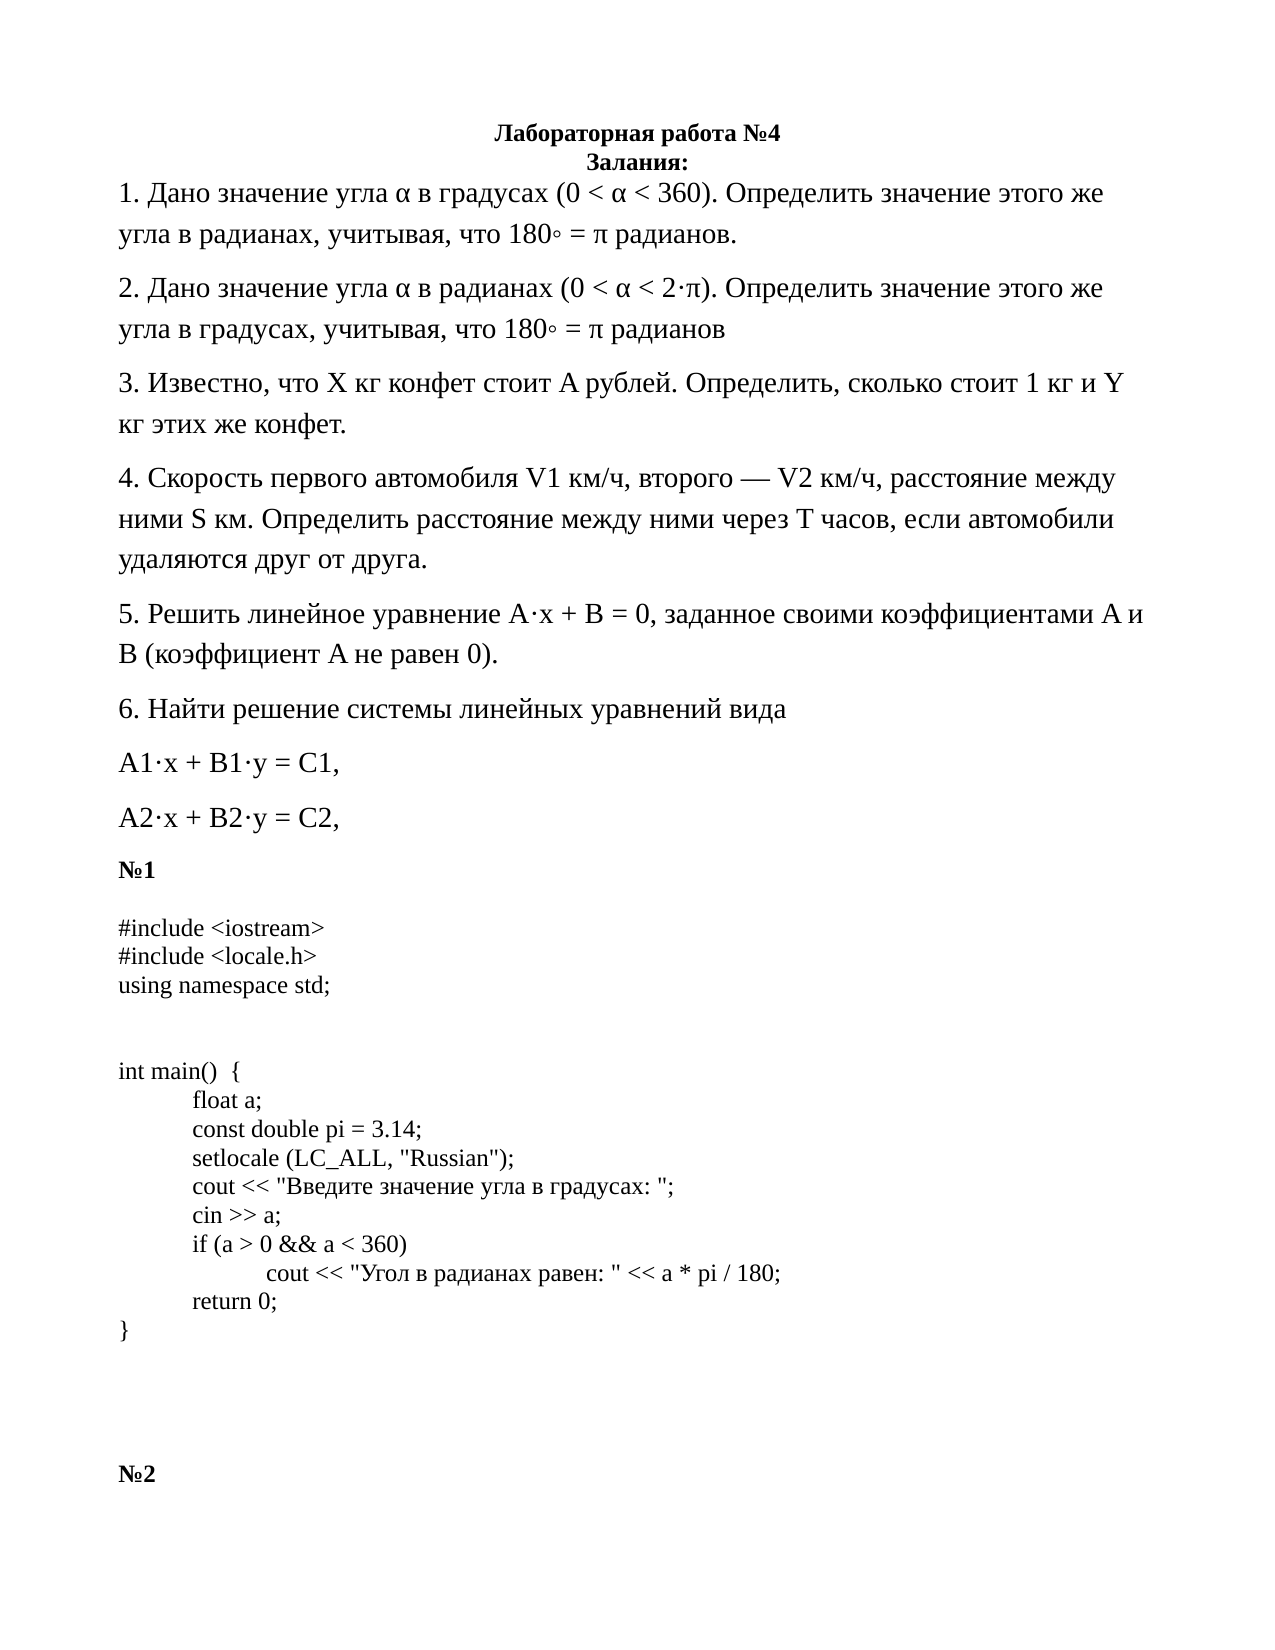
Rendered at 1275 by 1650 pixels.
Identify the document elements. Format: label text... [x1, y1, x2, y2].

text if (a > 0 && a < 360) [118, 1229, 1157, 1258]
text cin >> a; [118, 1200, 1157, 1229]
text using namespace std; [118, 970, 1157, 999]
text const double pi = 3.14; [118, 1114, 1157, 1143]
text return 0; [118, 1286, 1157, 1315]
text Залания: [118, 147, 1157, 176]
text setlocale (LC_ALL, "Russian"); [118, 1143, 1157, 1171]
text #include <locale.h> [118, 941, 1157, 970]
text float a; [118, 1085, 1157, 1114]
text №1 [118, 855, 1157, 884]
text 2. Дано значение угла α в радианах (0 < α < 2·π). Определить значение этого же угла в градусах, учитывая, что 180◦ = π радианов [118, 271, 1157, 344]
text } [118, 1315, 1157, 1344]
text A1·x + B1·y = C1, [118, 746, 1157, 779]
text 1. Дано значение угла α в градусах (0 < α < 360). Определить значение этого же угла в радианах, учитывая, что 180◦ = π радианов. [118, 176, 1157, 249]
text 5. Решить линейное уравнение A·x + B = 0, заданное своими коэффициентами A и B (коэффициент A не равен 0). [118, 596, 1157, 669]
text Лабораторная работа №4 [118, 118, 1157, 147]
text 3. Известно, что X кг конфет стоит A рублей. Определить, сколько стоит 1 кг и Y кг этих же конфет. [118, 366, 1157, 439]
text №2 [118, 1459, 1157, 1488]
text 6. Найти решение системы линейных уравнений вида [118, 691, 1157, 724]
text A2·x + B2·y = C2, [118, 800, 1157, 834]
text cout << "Введите значение угла в градусах: "; [118, 1171, 1157, 1200]
text cout << "Угол в радианах равен: " << a * pi / 180; [118, 1258, 1157, 1286]
text 4. Скорость первого автомобиля V1 км/ч, второго — V2 км/ч, расстояние между ними S км. Определить расстояние между ними через T часов, если автомобили удаляются друг от друга. [118, 461, 1157, 574]
text int main() { [118, 1056, 1157, 1085]
text #include <iostream> [118, 913, 1157, 941]
